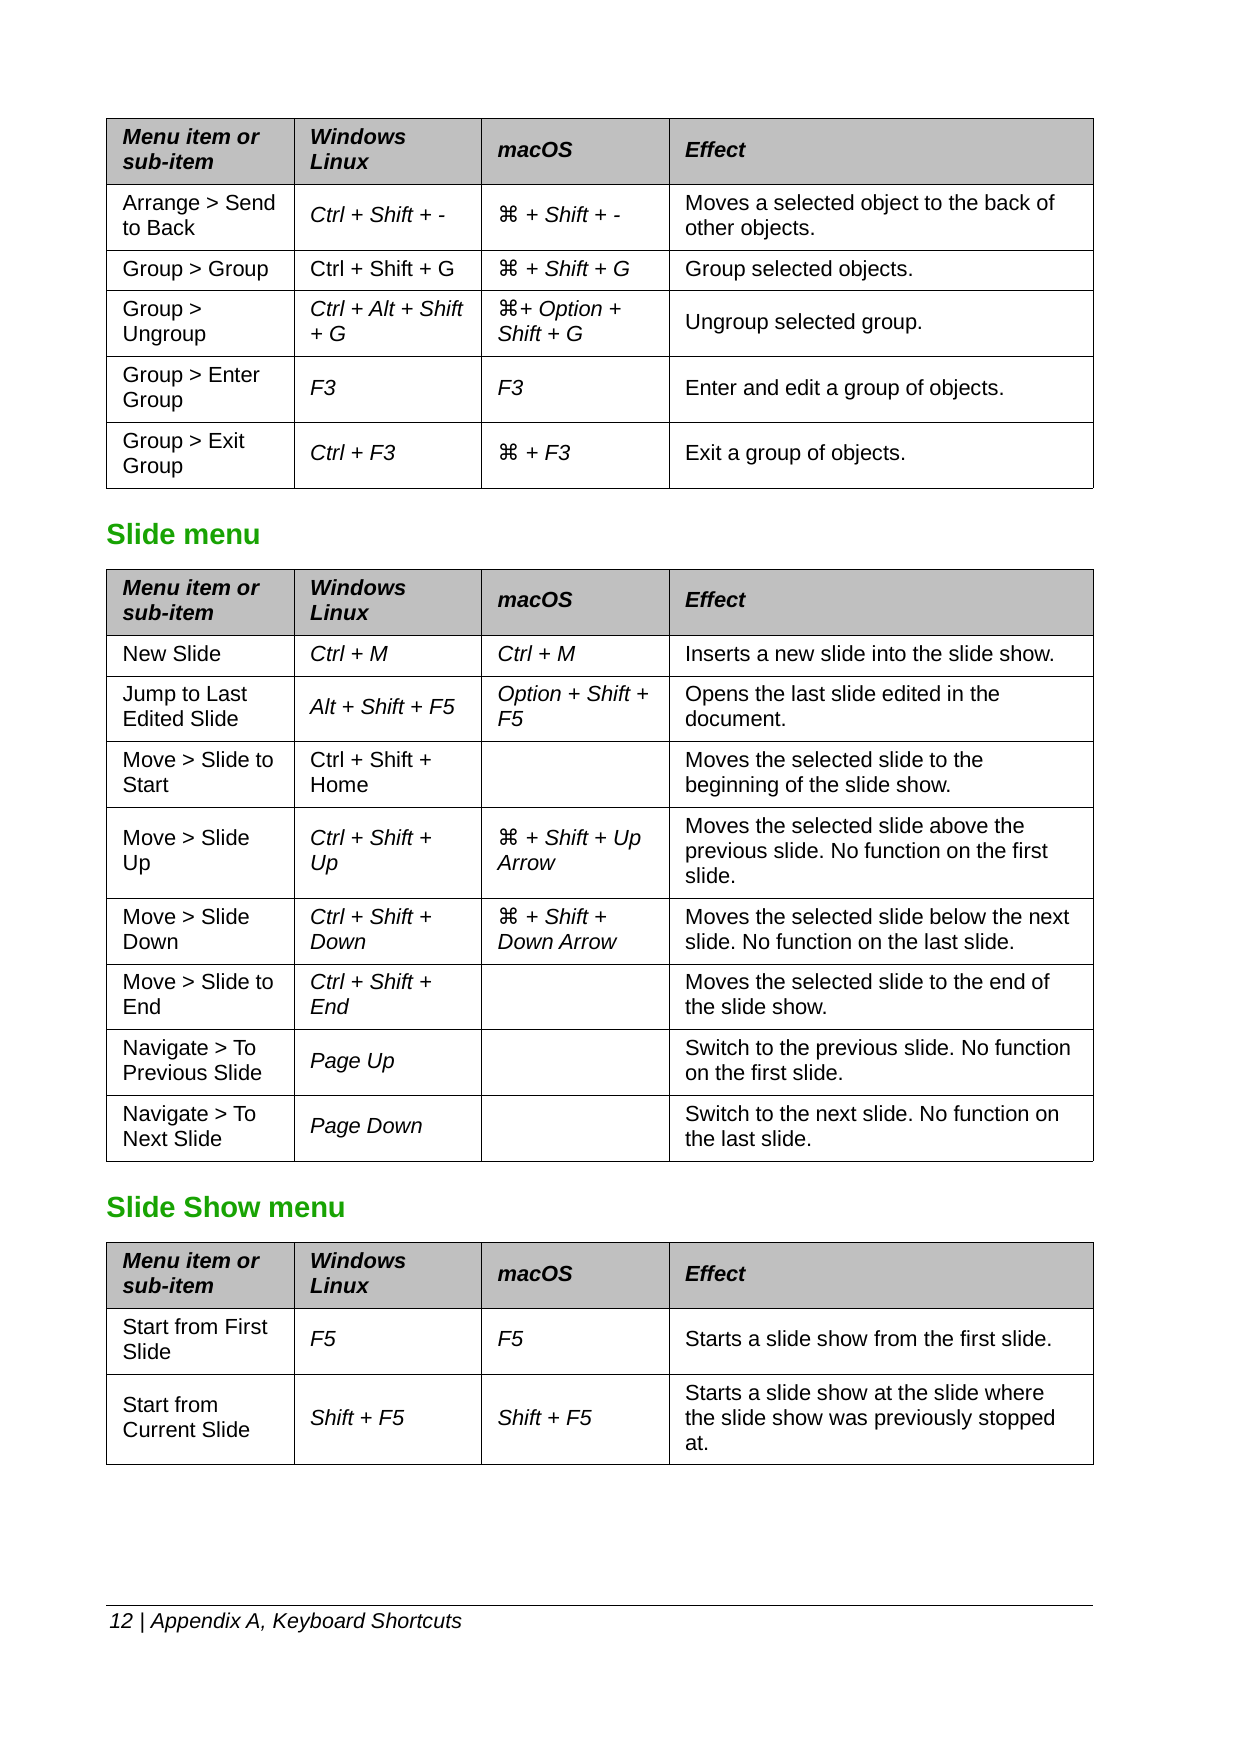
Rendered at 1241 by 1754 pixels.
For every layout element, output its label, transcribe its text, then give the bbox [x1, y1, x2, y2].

table_cell Arrange > Send to Back [107, 185, 294, 249]
table_header Windows Linux [295, 119, 481, 184]
table_cell Ctrl + Alt + Shift + G [295, 291, 481, 356]
table_cell Group > Group [107, 251, 294, 290]
table_cell Moves the selected slide above the previous slide. No function on the first slide. [670, 808, 1093, 898]
table_cell Ctrl + Shift + Down [295, 899, 481, 963]
table_cell Jump to Last Edited Slide [107, 677, 294, 741]
table_cell Navigate > To Next Slide [107, 1096, 294, 1161]
table_cell Inserts a new slide into the slide show. [670, 636, 1093, 676]
table_cell Ctrl + F3 [295, 423, 481, 487]
table_cell Move > Slide Down [107, 899, 294, 963]
table_cell Option + Shift + F5 [482, 677, 669, 741]
table_header Effect [670, 570, 1093, 635]
table_cell Exit a group of objects. [670, 423, 1093, 487]
table_header Menu item or sub-item [107, 119, 294, 184]
table_cell Ctrl + Shift + Up [295, 808, 481, 898]
table_cell Group > Exit Group [107, 423, 294, 487]
table_cell Enter and edit a group of objects. [670, 357, 1093, 422]
table_cell Ctrl + Shift + - [295, 185, 481, 249]
table_cell Move > Slide to End [107, 965, 294, 1029]
subtitle Slide menu [106, 517, 1093, 550]
table_header macOS [482, 119, 669, 184]
table_cell Moves the selected slide below the next slide. No function on the last slide. [670, 899, 1093, 963]
table_cell Ctrl + Shift + End [295, 965, 481, 1029]
table_cell Starts a slide show at the slide where the slide show was previously stopped at. [670, 1375, 1093, 1464]
table_cell Opens the last slide edited in the document. [670, 677, 1093, 741]
table_cell Move > Slide to Start [107, 742, 294, 807]
table_cell Switch to the next slide. No function on the last slide. [670, 1096, 1093, 1161]
table_cell F3 [482, 357, 669, 422]
table_cell Moves the selected slide to the beginning of the slide show. [670, 742, 1093, 807]
table_cell Group > Ungroup [107, 291, 294, 356]
table_cell ⌘ + F3 [482, 423, 669, 487]
table_cell Start from Current Slide [107, 1375, 294, 1464]
table_cell Switch to the previous slide. No function on the first slide. [670, 1030, 1093, 1095]
table_cell [482, 1096, 669, 1161]
table_header Effect [670, 1243, 1093, 1308]
table_header macOS [482, 570, 669, 635]
table_cell Start from First Slide [107, 1309, 294, 1374]
table_cell Ctrl + Shift + Home [295, 742, 481, 807]
table_cell Group selected objects. [670, 251, 1093, 290]
table_header macOS [482, 1243, 669, 1308]
table_header Menu item or sub-item [107, 570, 294, 635]
table_cell [482, 742, 669, 807]
table_header Menu item or sub-item [107, 1243, 294, 1308]
table_cell Starts a slide show from the first slide. [670, 1309, 1093, 1374]
table_cell New Slide [107, 636, 294, 676]
table_cell Ctrl + M [482, 636, 669, 676]
table_cell [482, 1030, 669, 1095]
subtitle Slide Show menu [106, 1190, 1093, 1223]
table_header Windows Linux [295, 570, 481, 635]
table_cell F3 [295, 357, 481, 422]
table_cell ⌘+ Option + Shift + G [482, 291, 669, 356]
table_cell Shift + F5 [295, 1375, 481, 1464]
table_cell Group > Enter Group [107, 357, 294, 422]
table_cell [482, 965, 669, 1029]
table_cell Ctrl + Shift + G [295, 251, 481, 290]
table_cell ⌘ + Shift + G [482, 251, 669, 290]
table_cell Shift + F5 [482, 1375, 669, 1464]
table_cell Moves a selected object to the back of other objects. [670, 185, 1093, 249]
table_cell F5 [295, 1309, 481, 1374]
table_cell ⌘ + Shift + Down Arrow [482, 899, 669, 963]
table_cell Page Up [295, 1030, 481, 1095]
table_header Windows Linux [295, 1243, 481, 1308]
table_cell Alt + Shift + F5 [295, 677, 481, 741]
table_cell Ctrl + M [295, 636, 481, 676]
table_cell Ungroup selected group. [670, 291, 1093, 356]
table_cell ⌘ + Shift + Up Arrow [482, 808, 669, 898]
table_cell Move > Slide Up [107, 808, 294, 898]
table_cell Navigate > To Previous Slide [107, 1030, 294, 1095]
table_header Effect [670, 119, 1093, 184]
table_cell F5 [482, 1309, 669, 1374]
table_cell ⌘ + Shift + - [482, 185, 669, 249]
table_cell Page Down [295, 1096, 481, 1161]
table_cell Moves the selected slide to the end of the slide show. [670, 965, 1093, 1029]
